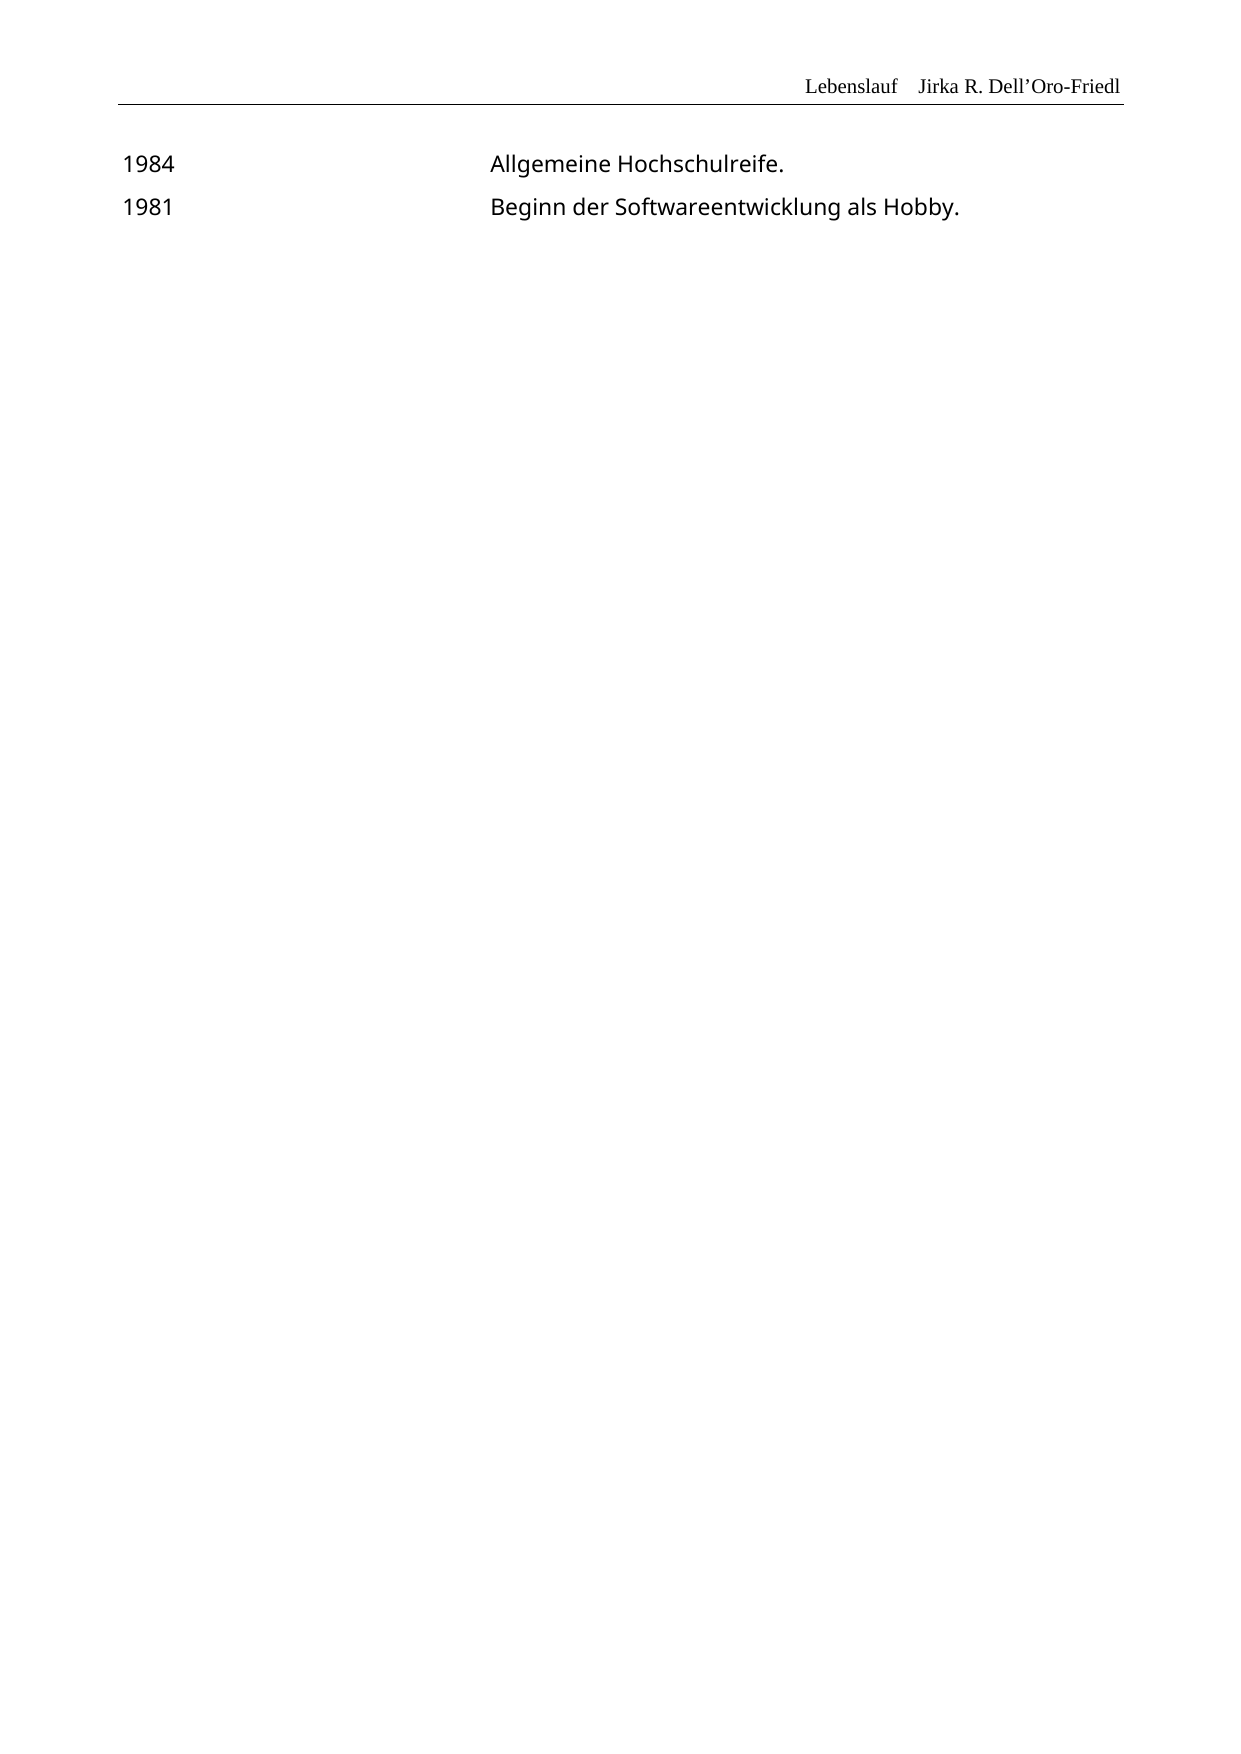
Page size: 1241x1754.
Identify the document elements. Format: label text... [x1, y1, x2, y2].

text 1981 Beginn der Softwareentwicklung als Hobby. [122, 191, 1120, 223]
text 1984 Allgemeine Hochschulreife. [122, 148, 1120, 179]
